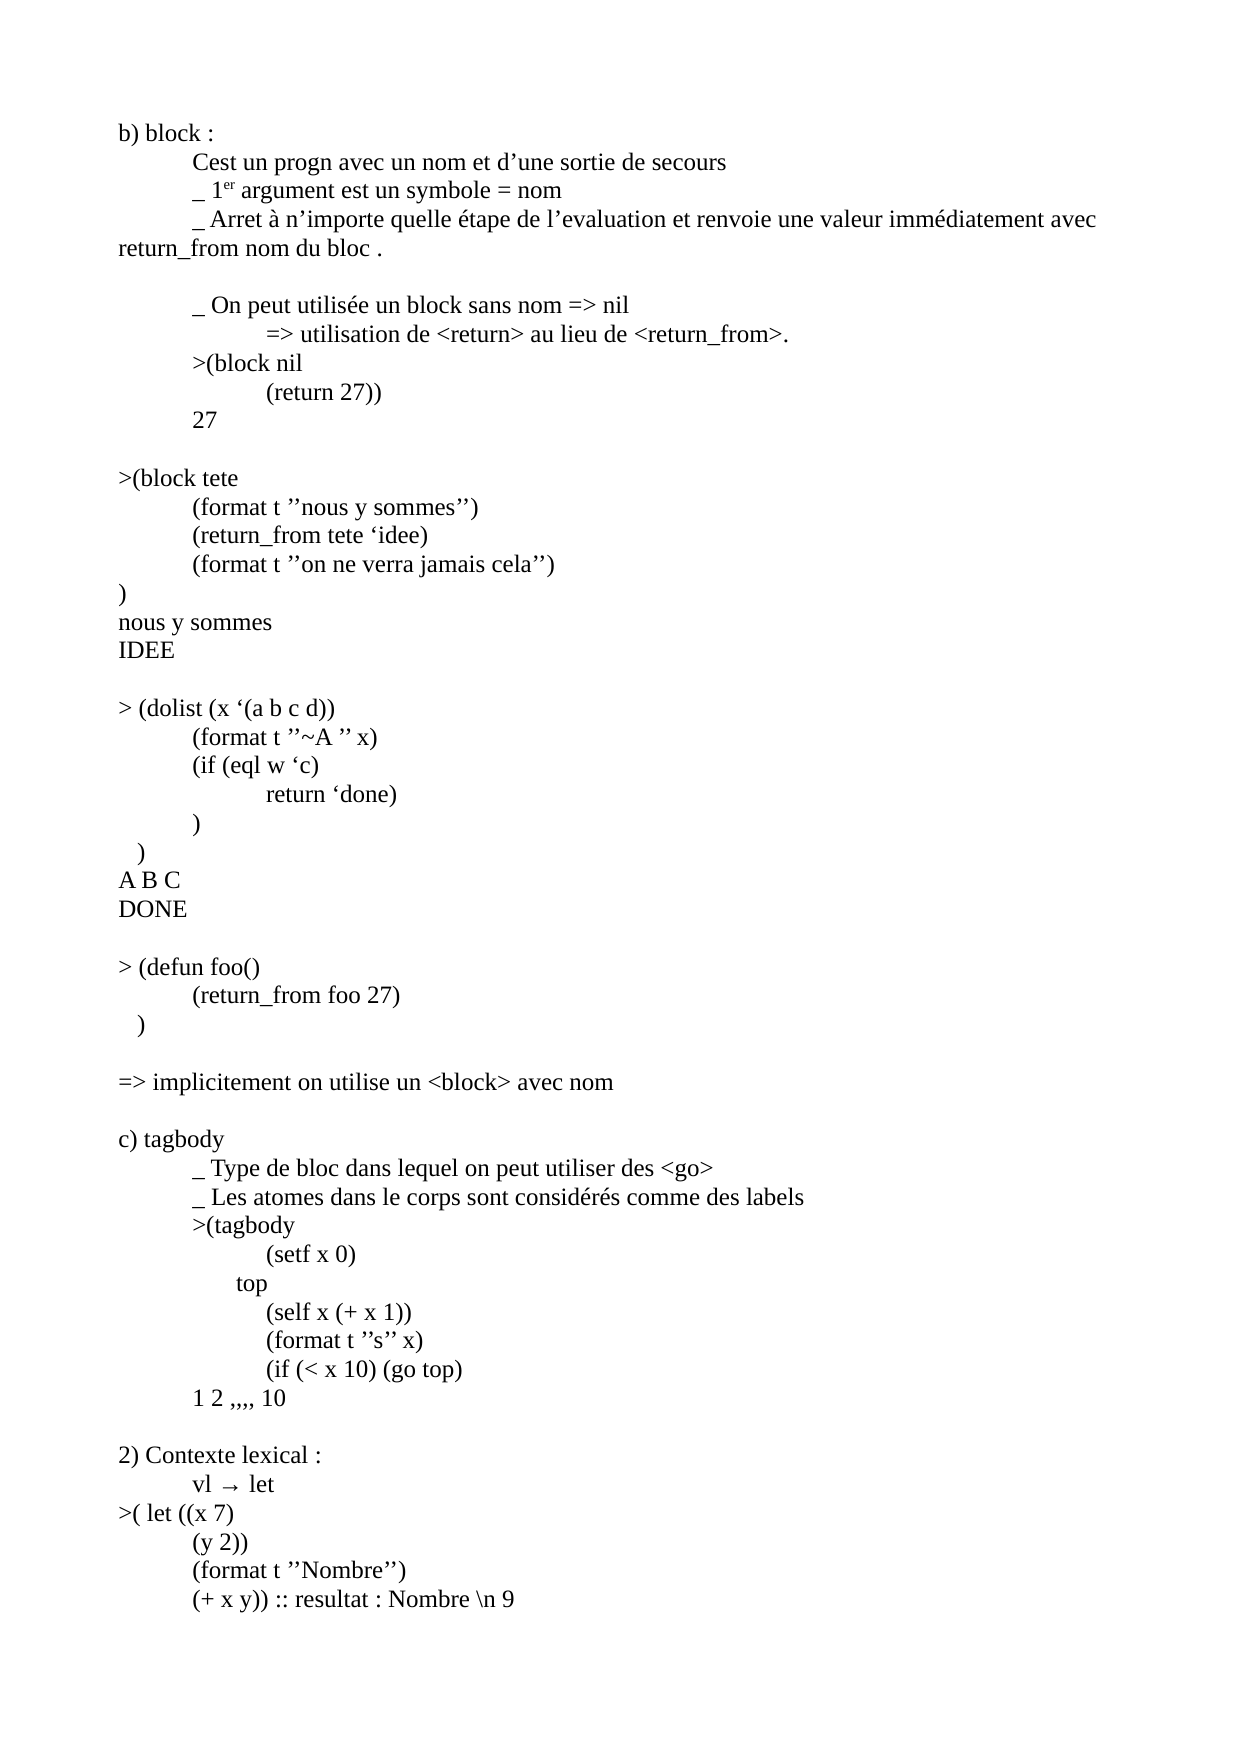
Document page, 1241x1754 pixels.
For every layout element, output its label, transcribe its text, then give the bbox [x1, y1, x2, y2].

text _ On peut utilisée un block sans nom => nil [118, 291, 1122, 319]
text ) [118, 578, 1122, 607]
text (return 27)) [118, 377, 1122, 406]
text _ Arret à n’importe quelle étape de l’evaluation et renvoie une valeur immédiatement avec return_from nom du bloc . [118, 204, 1122, 262]
text (format t ’’s’’ x) [118, 1326, 1122, 1354]
text (setf x 0) [118, 1239, 1122, 1268]
text ) [118, 837, 1122, 866]
text => implicitement on utilise un <block> avec nom [118, 1067, 1122, 1096]
text (format t ’’on ne verra jamais cela’’) [118, 549, 1122, 578]
text A B C [118, 866, 1122, 894]
text (if (eql w ‘c) [118, 751, 1122, 779]
text nous y sommes [118, 607, 1122, 636]
text (format t ’’nous y sommes’’) [118, 492, 1122, 521]
text >(block nil [118, 348, 1122, 377]
text ) [118, 808, 1122, 837]
text vl → let [118, 1469, 1122, 1498]
text >(tagbody [118, 1211, 1122, 1239]
text _ Type de bloc dans lequel on peut utiliser des <go> [118, 1153, 1122, 1182]
text DONE [118, 894, 1122, 923]
text b) block : [118, 118, 1122, 147]
text _ Les atomes dans le corps sont considérés comme des labels [118, 1182, 1122, 1211]
text 1 2 ,,,, 10 [118, 1383, 1122, 1412]
text ) [118, 1009, 1122, 1038]
text > (dolist (x ‘(a b c d)) [118, 693, 1122, 722]
text 2) Contexte lexical : [118, 1441, 1122, 1469]
text c) tagbody [118, 1124, 1122, 1153]
text >(block tete [118, 463, 1122, 492]
text (format t ’’Nombre’’) [118, 1556, 1122, 1584]
text (format t ’’~A ’’ x) [118, 722, 1122, 751]
text (y 2)) [118, 1527, 1122, 1556]
text > (defun foo() [118, 952, 1122, 981]
text return ‘done) [118, 779, 1122, 808]
text >( let ((x 7) [118, 1498, 1122, 1527]
text Cest un progn avec un nom et d’une sortie de secours [118, 147, 1122, 176]
text (return_from tete ‘idee) [118, 521, 1122, 549]
text (+ x y)) :: resultat : Nombre \n 9 [118, 1584, 1122, 1613]
text IDEE [118, 636, 1122, 664]
text (return_from foo 27) [118, 981, 1122, 1009]
text 27 [118, 406, 1122, 434]
text _ 1er argument est un symbole = nom [118, 176, 1122, 204]
text => utilisation de <return> au lieu de <return_from>. [118, 319, 1122, 348]
text top [118, 1268, 1122, 1297]
text (if (< x 10) (go top) [118, 1354, 1122, 1383]
text (self x (+ x 1)) [118, 1297, 1122, 1326]
